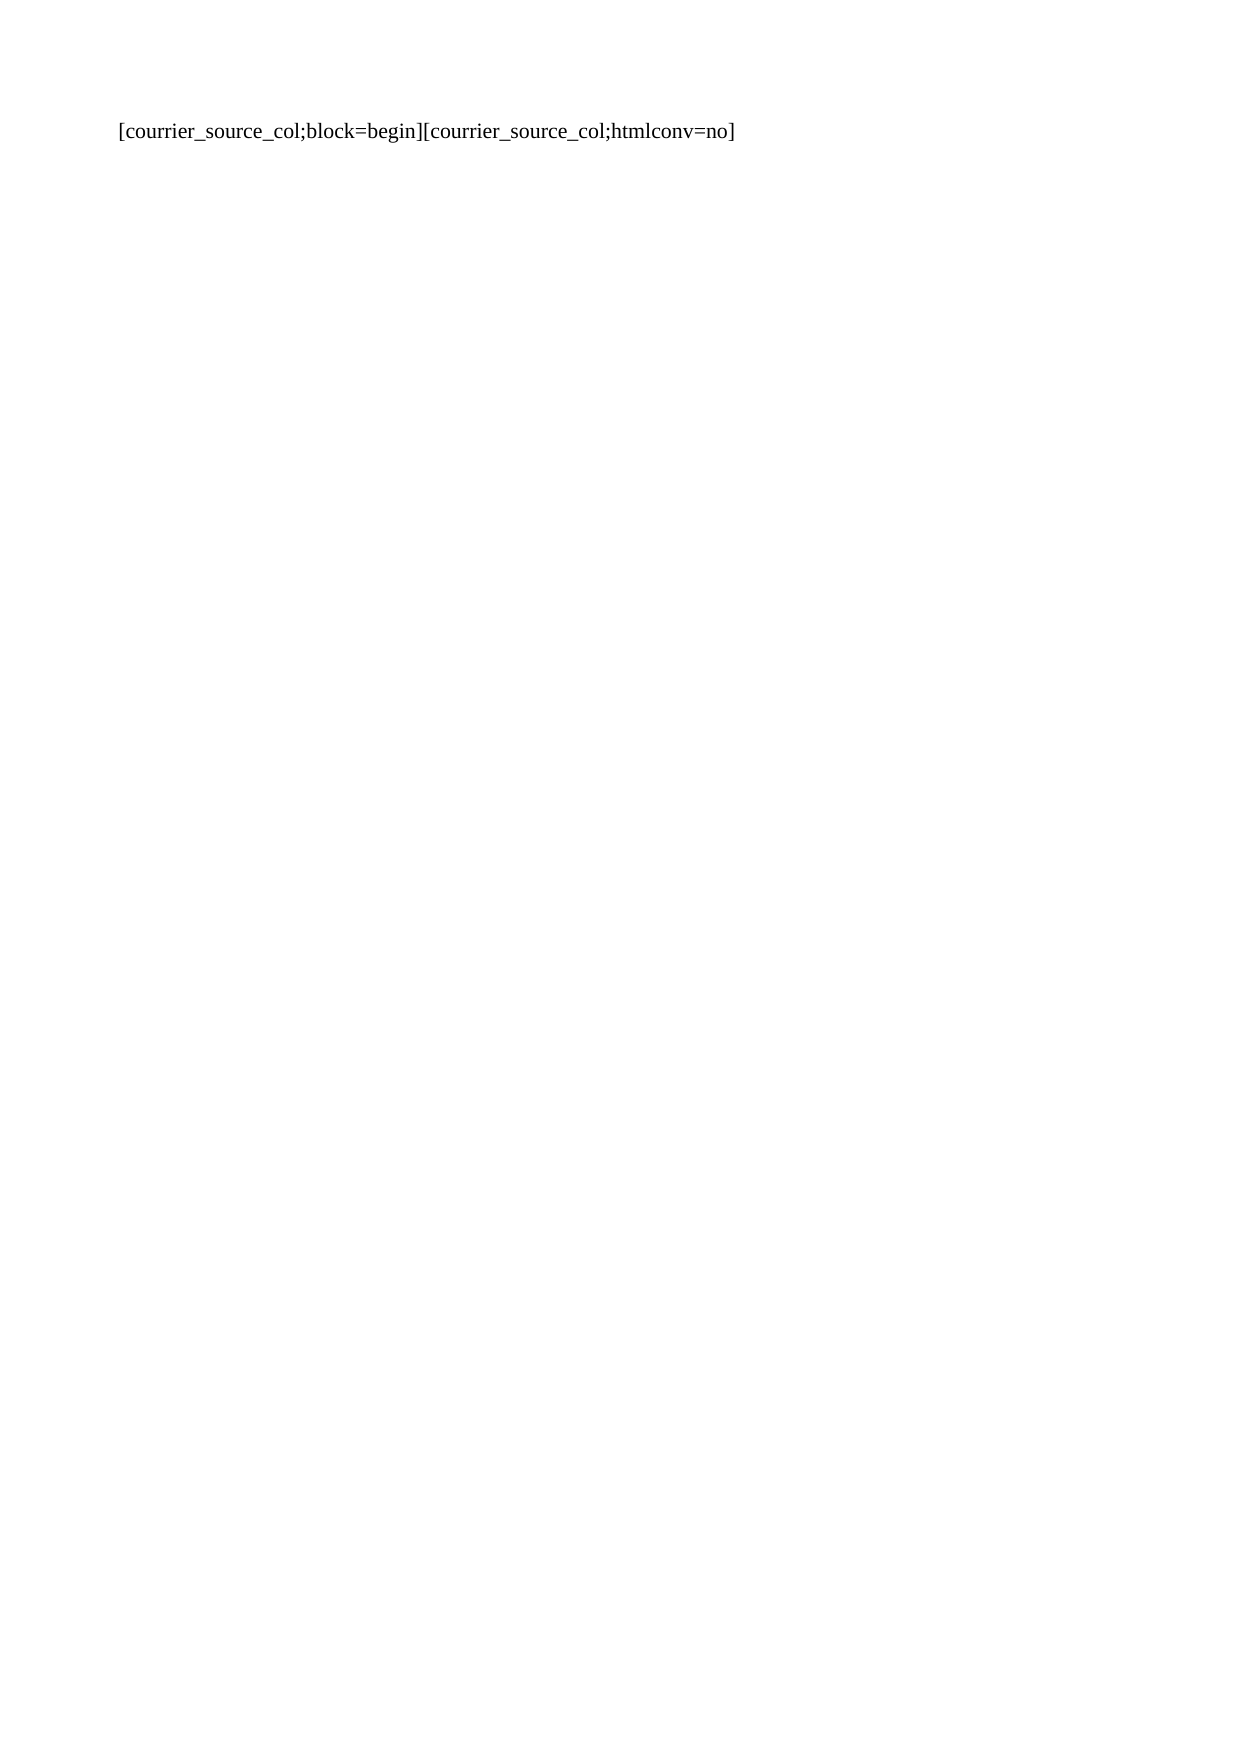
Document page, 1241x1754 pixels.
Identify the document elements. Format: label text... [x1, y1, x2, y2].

text [courrier_source_col;block=begin][courrier_source_col;htmlconv=no] [118, 118, 1122, 143]
